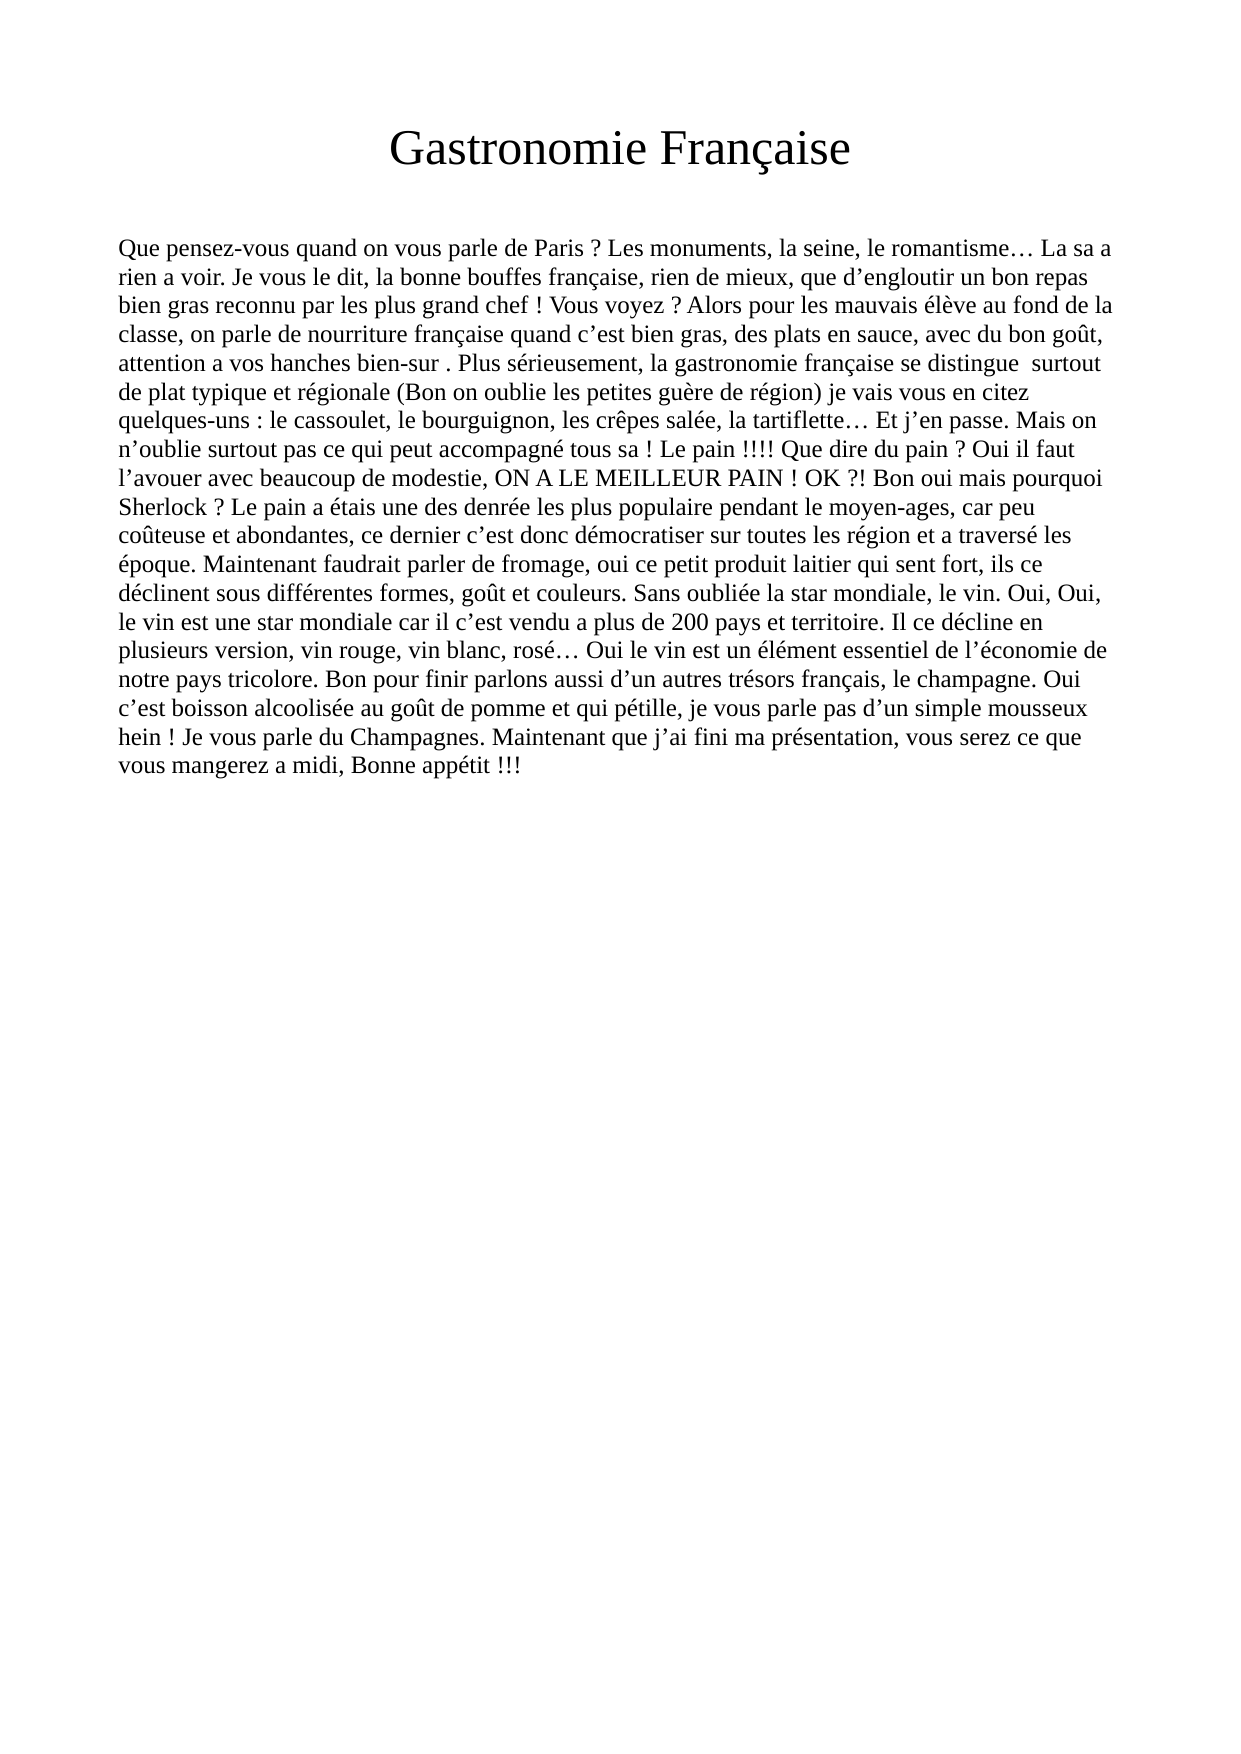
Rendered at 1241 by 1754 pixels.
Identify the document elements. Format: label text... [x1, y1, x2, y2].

text Gastronomie Française [118, 118, 1122, 176]
text Que pensez-vous quand on vous parle de Paris ? Les monuments, la seine, le romantisme… La sa a rien a voir. Je vous le dit, la bonne bouffes française, rien de mieux, que d’engloutir un bon repas bien gras reconnu par les plus grand chef ! Vous voyez ? Alors pour les mauvais élève au fond de la classe, on parle de nourriture française quand c’est bien gras, des plats en sauce, avec du bon goût, attention a vos hanches bien-sur . Plus sérieusement, la gastronomie française se distingue surtout de plat typique et régionale (Bon on oublie les petites guère de région) je vais vous en citez quelques-uns : le cassoulet, le bourguignon, les crêpes salée, la tartiflette… Et j’en passe. Mais on n’oublie surtout pas ce qui peut accompagné tous sa ! Le pain !!!! Que dire du pain ? Oui il faut l’avouer avec beaucoup de modestie, ON A LE MEILLEUR PAIN ! OK ?! Bon oui mais pourquoi Sherlock ? Le pain a étais une des denrée les plus populaire pendant le moyen-ages, car peu coûteuse et abondantes, ce dernier c’est donc démocratiser sur toutes les région et a traversé les époque. Maintenant faudrait parler de fromage, oui ce petit produit laitier qui sent fort, ils ce déclinent sous différentes formes, goût et couleurs. Sans oubliée la star mondiale, le vin. Oui, Oui, le vin est une star mondiale car il c’est vendu a plus de 200 pays et territoire. Il ce décline en plusieurs version, vin rouge, vin blanc, rosé… Oui le vin est un élément essentiel de l’économie de notre pays tricolore. Bon pour finir parlons aussi d’un autres trésors français, le champagne. Oui c’est boisson alcoolisée au goût de pomme et qui pétille, je vous parle pas d’un simple mousseux hein ! Je vous parle du Champagnes. Maintenant que j’ai fini ma présentation, vous serez ce que vous mangerez a midi, Bonne appétit !!! [118, 233, 1122, 779]
